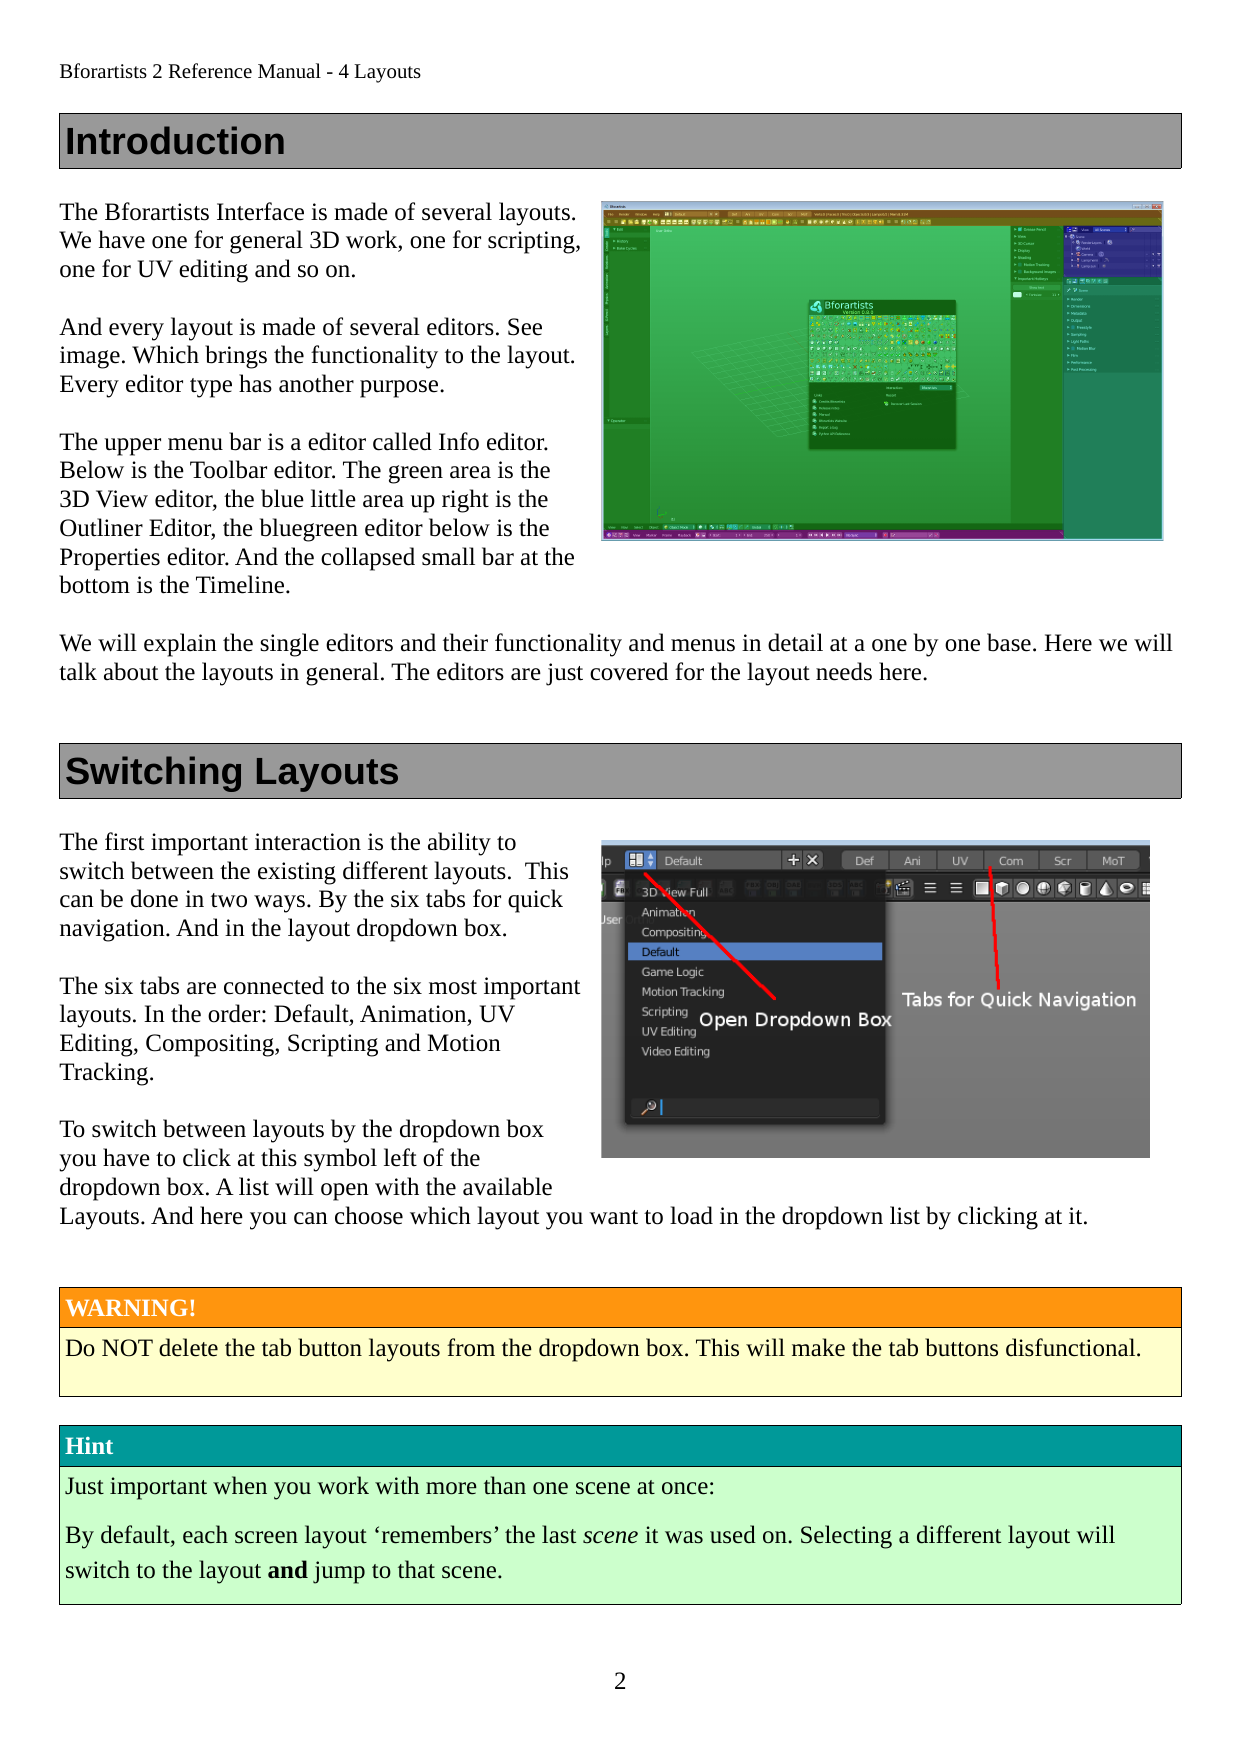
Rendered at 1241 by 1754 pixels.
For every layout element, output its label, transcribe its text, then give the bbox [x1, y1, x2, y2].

table_cell Do NOT delete the tab button layouts from the dropdown box. This will make the tab buttons disfunctional. [60, 1328, 1181, 1396]
text The six tabs are connected to the six most important layouts. In the order: Default, Animation, UV Editing, Compositing, Scripting and Motion Tracking. [59, 971, 601, 1114]
picture [601, 840, 1150, 1158]
text The Bforartists Interface is made of several layouts. We have one for general 3D work, one for scripting, one for UV editing and so on. [59, 197, 1181, 283]
text The upper menu bar is a editor called Info editor. [59, 427, 601, 455]
table_header Introduction [60, 114, 1181, 168]
table_cell Just important when you work with more than one scene at once: By default, each screen layout ‘remembers’ the last scene it was used on. Selecting a different layout will switch to the layout and jump to that scene. [60, 1467, 1181, 1604]
text To switch between layouts by the dropdown box you have to click at this symbol left of the dropdown box. A list will open with the available Layouts. And here you can choose which layout you want to load in the dropdown list by clicking at it. [59, 1114, 1181, 1229]
text The first important interaction is the ability to switch between the existing different layouts. This can be done in two ways. By the six tabs for quick navigation. And in the layout dropdown box. [59, 827, 1181, 942]
table_header WARNING! [60, 1288, 1181, 1327]
table_header Switching Layouts [60, 744, 1181, 798]
text We will explain the single editors and their functionality and menus in detail at a one by one base. Here we will talk about the layouts in general. The editors are just covered for the layout needs here. [59, 628, 1181, 685]
text And every layout is made of several editors. See image. Which brings the functionality to the layout. Every editor type has another purpose. [59, 312, 601, 398]
table_header Hint [60, 1426, 1181, 1466]
text Below is the Toolbar editor. The green area is the 3D View editor, the blue little area up right is the Outliner Editor, the bluegreen editor below is the Properties editor. And the collapsed small bar at the bottom is the Timeline. [59, 455, 1181, 599]
text [1150, 971, 1181, 1114]
picture [601, 201, 1164, 541]
